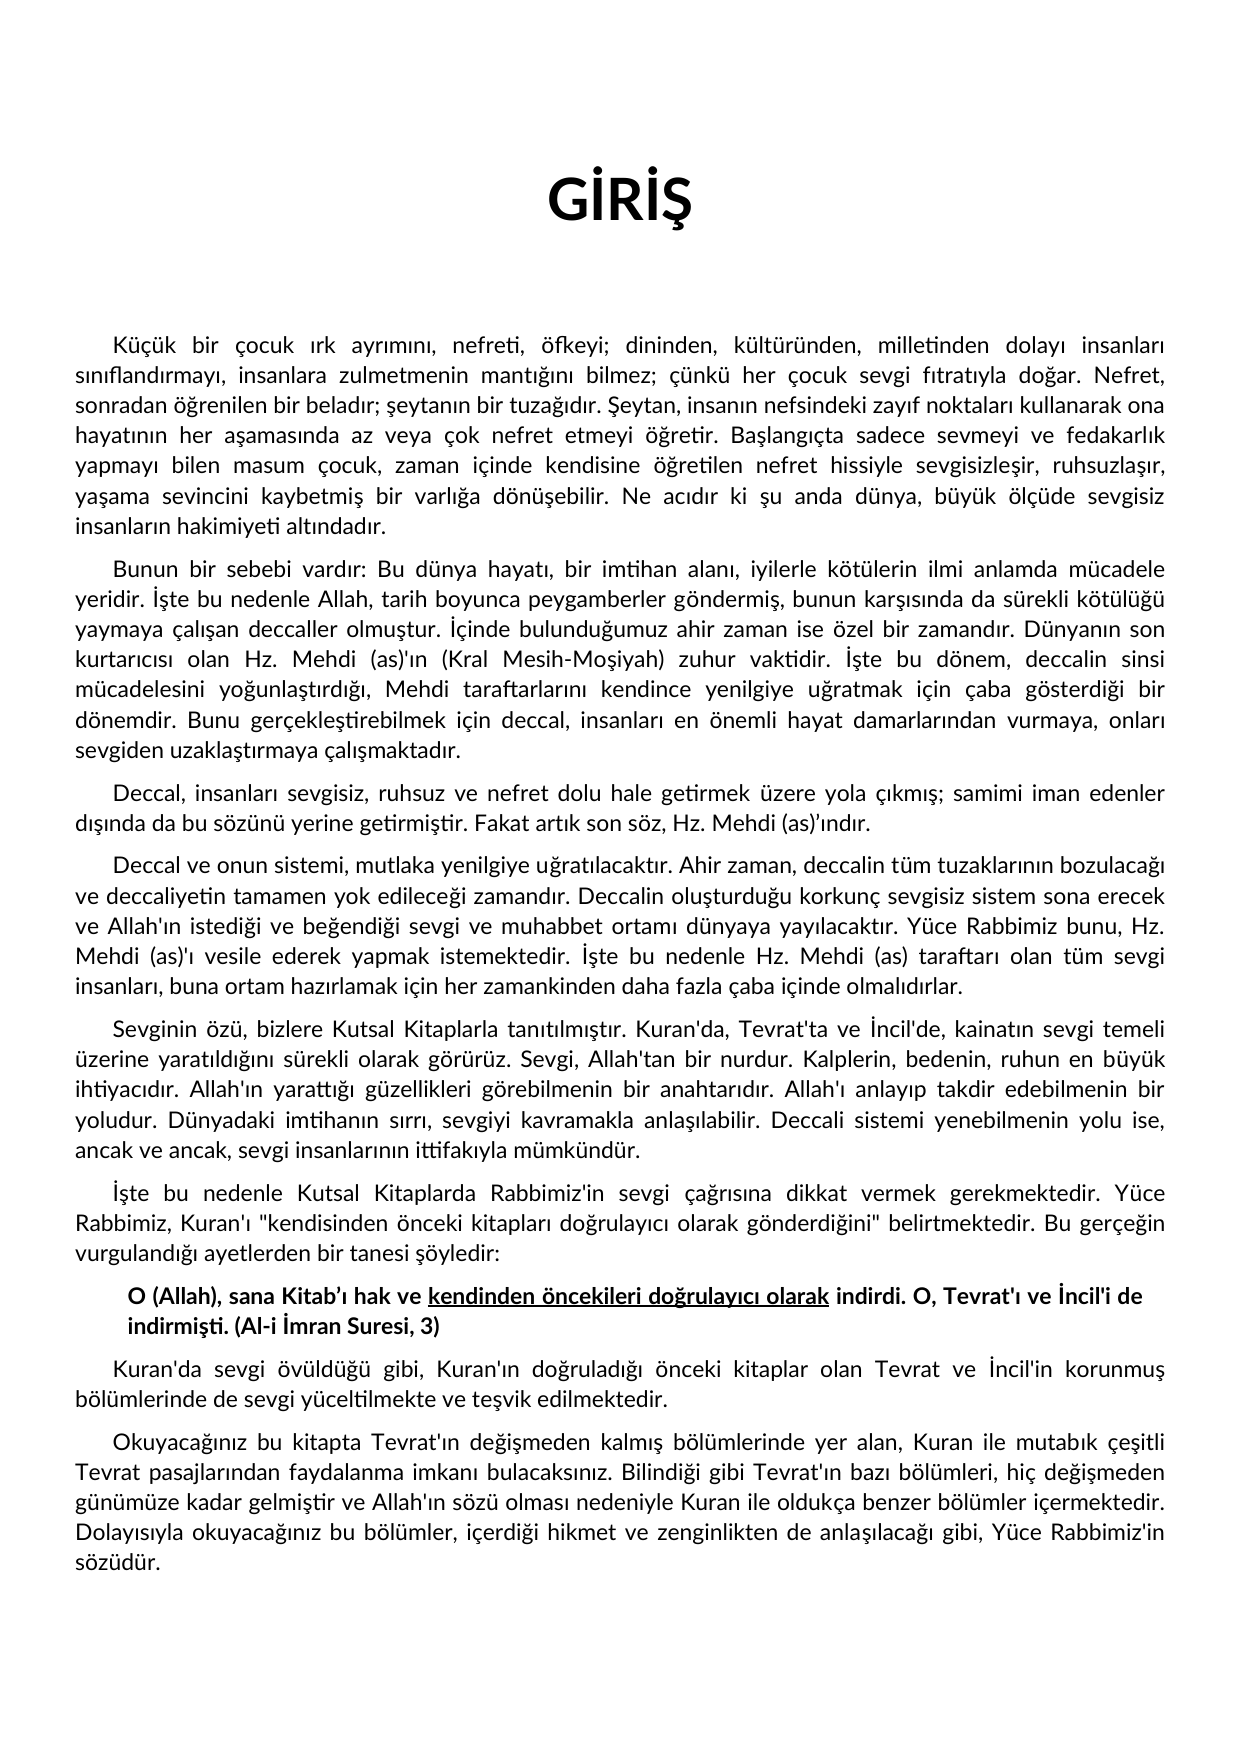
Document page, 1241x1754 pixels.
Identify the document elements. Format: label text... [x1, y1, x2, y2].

text O (Allah), sana Kitab’ı hak ve kendinden öncekileri doğrulayıcı olarak indirdi. O, Tevrat'ı ve İncil'i de indirmişti. (Al-i İmran Suresi, 3) [127, 1281, 1143, 1339]
text İşte bu nedenle Kutsal Kitaplarda Rabbimiz'in sevgi çağrısına dikkat vermek gerekmektedir. Yüce Rabbimiz, Kuran'ı "kendisinden önceki kitapları doğrulayıcı olarak gönderdiğini" belirtmektedir. Bu gerçeğin vurgulandığı ayetlerden bir tanesi şöyledir: [75, 1178, 1165, 1266]
text Bunun bir sebebi vardır: Bu dünya hayatı, bir imtihan alanı, iyilerle kötülerin ilmi anlamda mücadele yeridir. İşte bu nedenle Allah, tarih boyunca peygamberler göndermiş, bunun karşısında da sürekli kötülüğü yaymaya çalışan deccaller olmuştur. İçinde bulunduğumuz ahir zaman ise özel bir zamandır. Dünyanın son kurtarıcısı olan Hz. Mehdi (as)'ın (Kral Mesih-Moşiyah) zuhur vaktidir. İşte bu dönem, deccalin sinsi mücadelesini yoğunlaştırdığı, Mehdi taraftarlarını kendince yenilgiye uğratmak için çaba gösterdiği bir dönemdir. Bunu gerçekleştirebilmek için deccal, insanları en önemli hayat damarlarından vurmaya, onları sevgiden uzaklaştırmaya çalışmaktadır. [75, 554, 1165, 763]
text Kuran'da sevgi övüldüğü gibi, Kuran'ın doğruladığı önceki kitaplar olan Tevrat ve İncil'in korunmuş bölümlerinde de sevgi yüceltilmekte ve teşvik edilmektedir. [75, 1354, 1165, 1412]
text Deccal, insanları sevgisiz, ruhsuz ve nefret dolu hale getirmek üzere yola çıkmış; samimi iman edenler dışında da bu sözünü yerine getirmiştir. Fakat artık son söz, Hz. Mehdi (as)’ındır. [75, 778, 1165, 836]
text Deccal ve onun sistemi, mutlaka yenilgiye uğratılacaktır. Ahir zaman, deccalin tüm tuzaklarının bozulacağı ve deccaliyetin tamamen yok edileceği zamandır. Deccalin oluşturduğu korkunç sevgisiz sistem sona erecek ve Allah'ın istediği ve beğendiği sevgi ve muhabbet ortamı dünyaya yayılacaktır. Yüce Rabbimiz bunu, Hz. Mehdi (as)'ı vesile ederek yapmak istemektedir. İşte bu nedenle Hz. Mehdi (as) taraftarı olan tüm sevgi insanları, buna ortam hazırlamak için her zamankinden daha fazla çaba içinde olmalıdırlar. [75, 851, 1165, 999]
text Okuyacağınız bu kitapta Tevrat'ın değişmeden kalmış bölümlerinde yer alan, Kuran ile mutabık çeşitli Tevrat pasajlarından faydalanma imkanı bulacaksınız. Bilindiği gibi Tevrat'ın bazı bölümleri, hiç değişmeden günümüze kadar gelmiştir ve Allah'ın sözü olması nedeniyle Kuran ile oldukça benzer bölümler içermektedir. Dolayısıyla okuyacağınız bu bölümler, içerdiği hikmet ve zenginlikten de anlaşılacağı gibi, Yüce Rabbimiz'in sözüdür. [75, 1427, 1165, 1576]
text Küçük bir çocuk ırk ayrımını, nefreti, öfkeyi; dininden, kültüründen, milletinden dolayı insanları sınıflandırmayı, insanlara zulmetmenin mantığını bilmez; çünkü her çocuk sevgi fıtratıyla doğar. Nefret, sonradan öğrenilen bir beladır; şeytanın bir tuzağıdır. Şeytan, insanın nefsindeki zayıf noktaları kullanarak ona hayatının her aşamasında az veya çok nefret etmeyi öğretir. Başlangıçta sadece sevmeyi ve fedakarlık yapmayı bilen masum çocuk, zaman içinde kendisine öğretilen nefret hissiyle sevgisizleşir, ruhsuzlaşır, yaşama sevincini kaybetmiş bir varlığa dönüşebilir. Ne acıdır ki şu anda dünya, büyük ölçüde sevgisiz insanların hakimiyeti altındadır. [75, 330, 1165, 539]
text Sevginin özü, bizlere Kutsal Kitaplarla tanıtılmıştır. Kuran'da, Tevrat'ta ve İncil'de, kainatın sevgi temeli üzerine yaratıldığını sürekli olarak görürüz. Sevgi, Allah'tan bir nurdur. Kalplerin, bedenin, ruhun en büyük ihtiyacıdır. Allah'ın yarattığı güzellikleri görebilmenin bir anahtarıdır. Allah'ı anlayıp takdir edebilmenin bir yoludur. Dünyadaki imtihanın sırrı, sevgiyi kavramakla anlaşılabilir. Deccali sistemi yenebilmenin yolu ise, ancak ve ancak, sevgi insanlarının ittifakıyla mümkündür. [75, 1015, 1165, 1163]
subtitle GİRİŞ [75, 162, 1165, 232]
